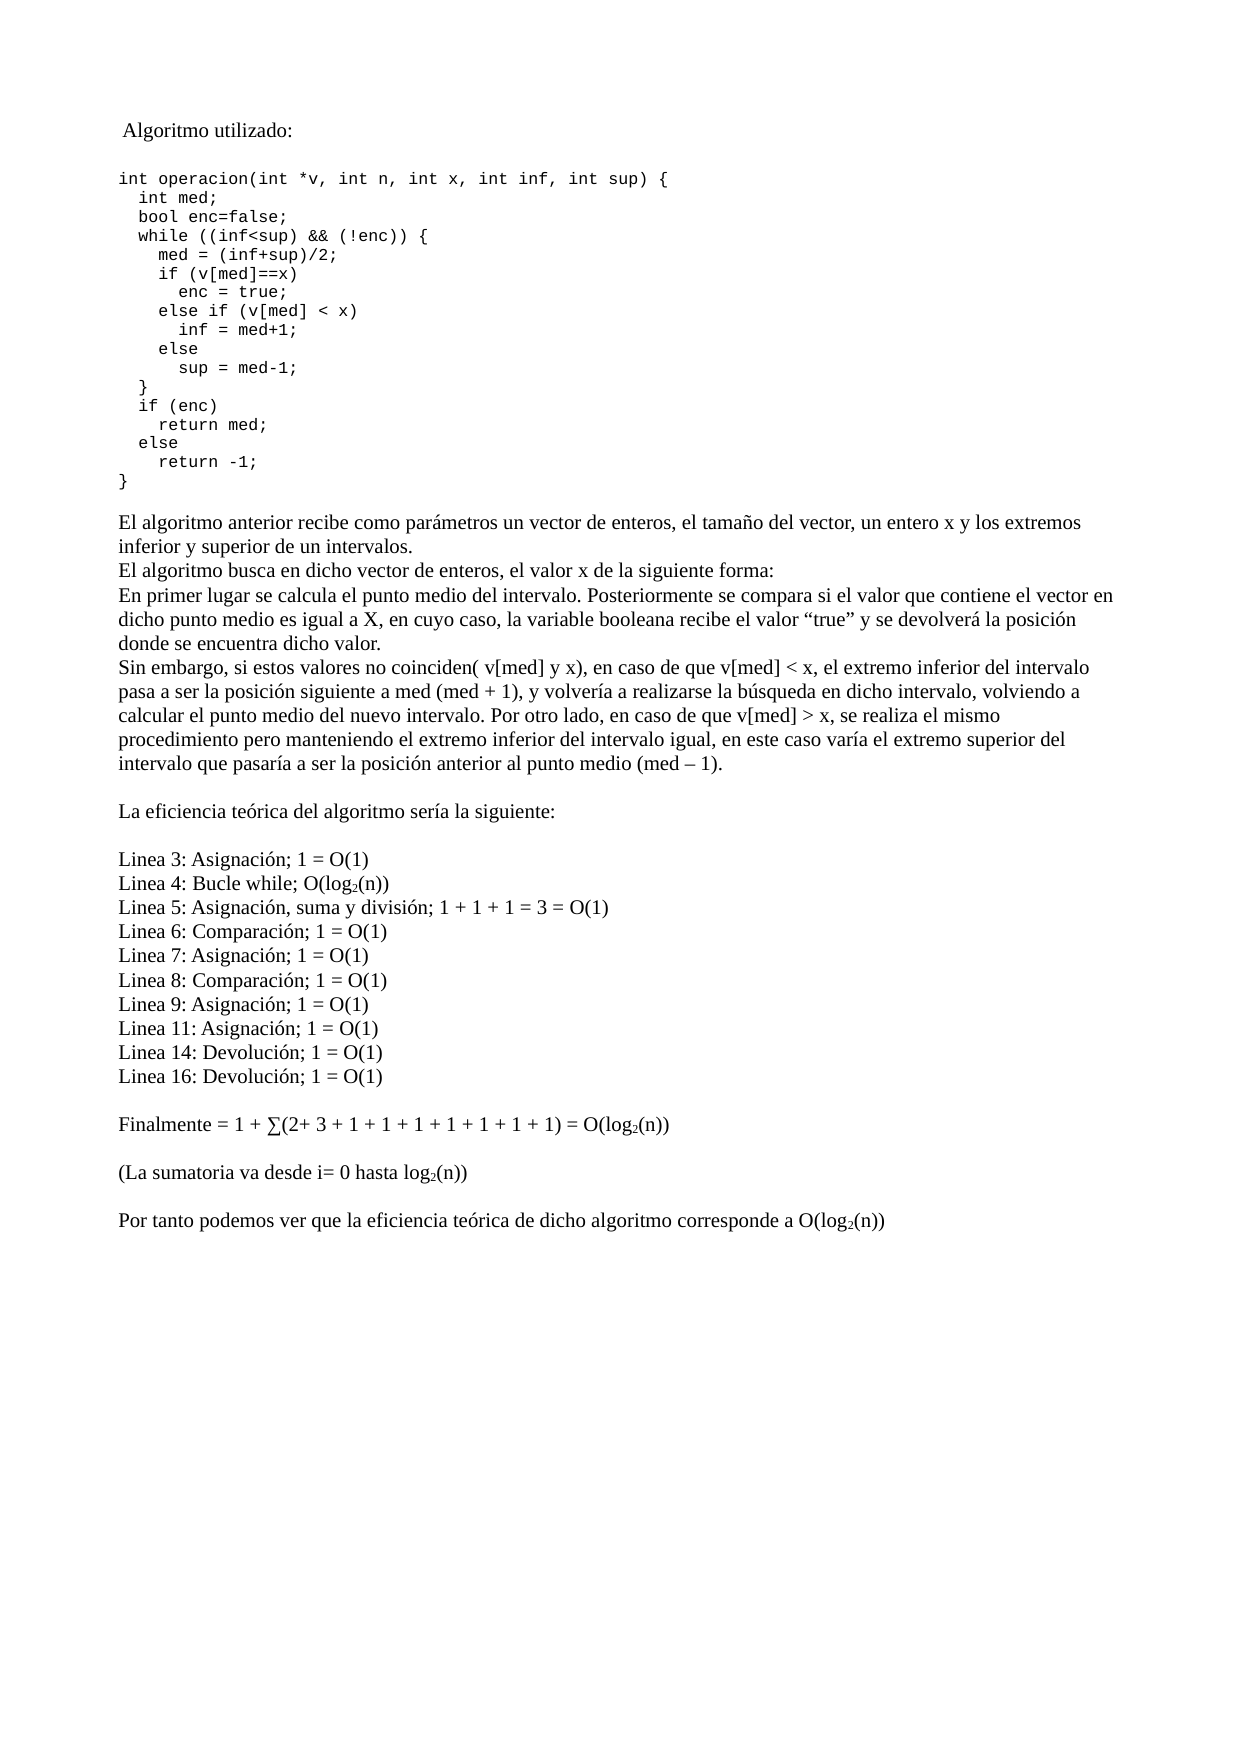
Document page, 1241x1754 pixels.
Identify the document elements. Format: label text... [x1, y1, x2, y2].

text El algoritmo anterior recibe como parámetros un vector de enteros, el tamaño del vector, un entero x y los extremos inferior y superior de un intervalos. [118, 510, 1122, 558]
text else if (v[med] < x) [118, 303, 1122, 322]
text return med; [118, 416, 1122, 435]
text Linea 7: Asignación; 1 = O(1) [118, 943, 1122, 967]
text if (enc) [118, 397, 1122, 416]
text enc = true; [118, 284, 1122, 303]
text Linea 9: Asignación; 1 = O(1) [118, 992, 1122, 1016]
text Por tanto podemos ver que la eficiencia teórica de dicho algoritmo corresponde a O(log2(n)) [118, 1208, 1122, 1232]
text En primer lugar se calcula el punto medio del intervalo. Posteriormente se compara si el valor que contiene el vector en dicho punto medio es igual a X, en cuyo caso, la variable booleana recibe el valor “true” y se devolverá la posición donde se encuentra dicho valor. [118, 582, 1122, 655]
text while ((inf<sup) && (!enc)) { [118, 227, 1122, 246]
text if (v[med]==x) [118, 265, 1122, 284]
text } [118, 378, 1122, 397]
text Linea 4: Bucle while; O(log2(n)) [118, 871, 1122, 895]
text Linea 6: Comparación; 1 = O(1) [118, 919, 1122, 943]
text Finalmente = 1 + ∑(2+ 3 + 1 + 1 + 1 + 1 + 1 + 1 + 1) = O(log2(n)) [118, 1112, 1122, 1136]
text bool enc=false; [118, 209, 1122, 227]
text med = (inf+sup)/2; [118, 246, 1122, 265]
text int operacion(int *v, int n, int x, int inf, int sup) { [118, 171, 1122, 190]
text else [118, 435, 1122, 454]
text Sin embargo, si estos valores no coinciden( v[med] y x), en caso de que v[med] < x, el extremo inferior del intervalo pasa a ser la posición siguiente a med (med + 1), y volvería a realizarse la búsqueda en dicho intervalo, volviendo a calcular el punto medio del nuevo intervalo. Por otro lado, en caso de que v[med] > x, se realiza el mismo procedimiento pero manteniendo el extremo inferior del intervalo igual, en este caso varía el extremo superior del intervalo que pasaría a ser la posición anterior al punto medio (med – 1). [118, 655, 1122, 775]
text int med; [118, 190, 1122, 209]
text Linea 16: Devolución; 1 = O(1) [118, 1064, 1122, 1088]
text else [118, 341, 1122, 359]
text Linea 14: Devolución; 1 = O(1) [118, 1040, 1122, 1064]
text sup = med-1; [118, 359, 1122, 378]
text } [118, 473, 1122, 491]
text Linea 11: Asignación; 1 = O(1) [118, 1016, 1122, 1040]
text Linea 3: Asignación; 1 = O(1) [118, 847, 1122, 871]
text return -1; [118, 454, 1122, 473]
text La eficiencia teórica del algoritmo sería la siguiente: [118, 799, 1122, 823]
text Linea 8: Comparación; 1 = O(1) [118, 967, 1122, 992]
text Algoritmo utilizado: [118, 118, 1122, 142]
text inf = med+1; [118, 322, 1122, 341]
text (La sumatoria va desde i= 0 hasta log2(n)) [118, 1160, 1122, 1184]
text Linea 5: Asignación, suma y división; 1 + 1 + 1 = 3 = O(1) [118, 895, 1122, 919]
text El algoritmo busca en dicho vector de enteros, el valor x de la siguiente forma: [118, 558, 1122, 582]
